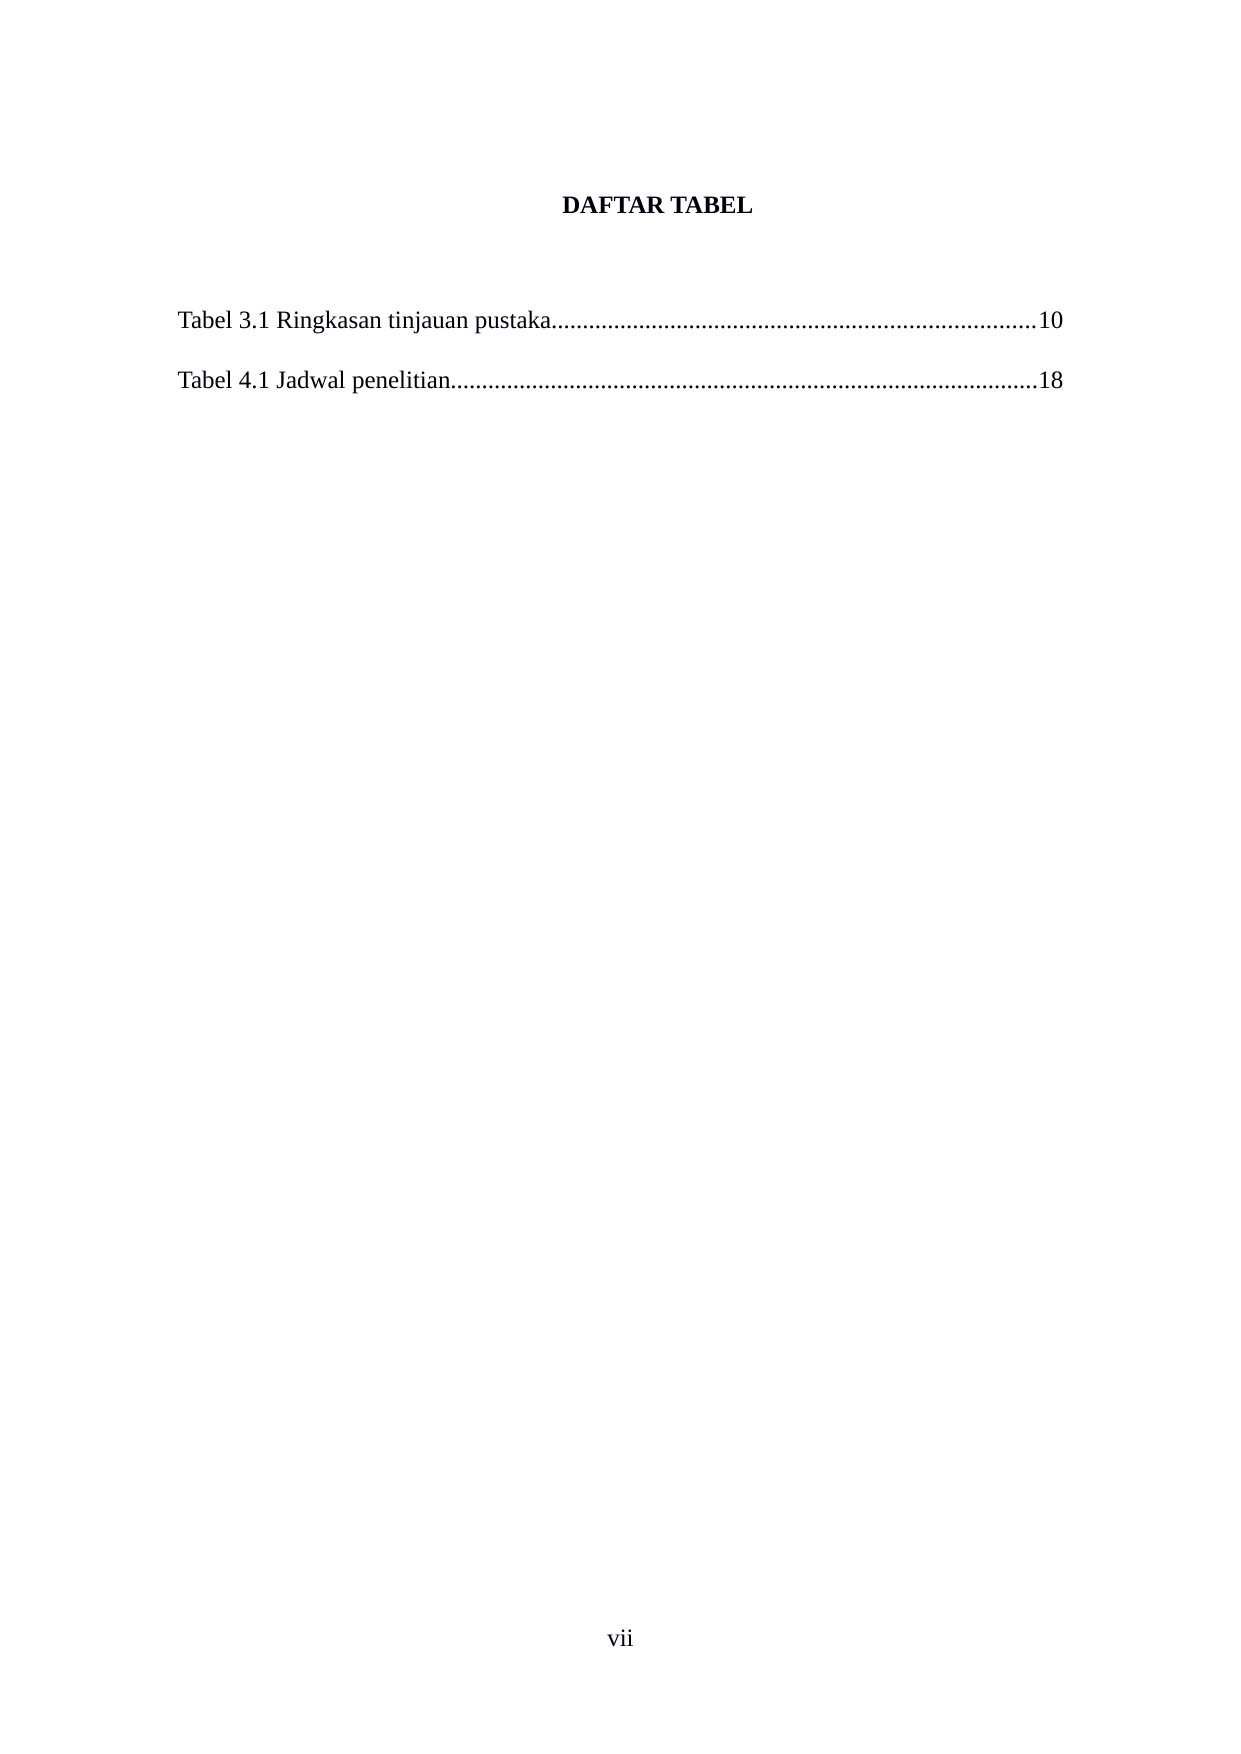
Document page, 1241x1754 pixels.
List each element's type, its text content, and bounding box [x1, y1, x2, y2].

subtitle DAFTAR TABEL [252, 190, 1063, 218]
text Tabel 4.1 Jadwal penelitian 18 [177, 365, 1063, 394]
text Tabel 3.1 Ringkasan tinjauan pustaka 10 [177, 305, 1063, 334]
